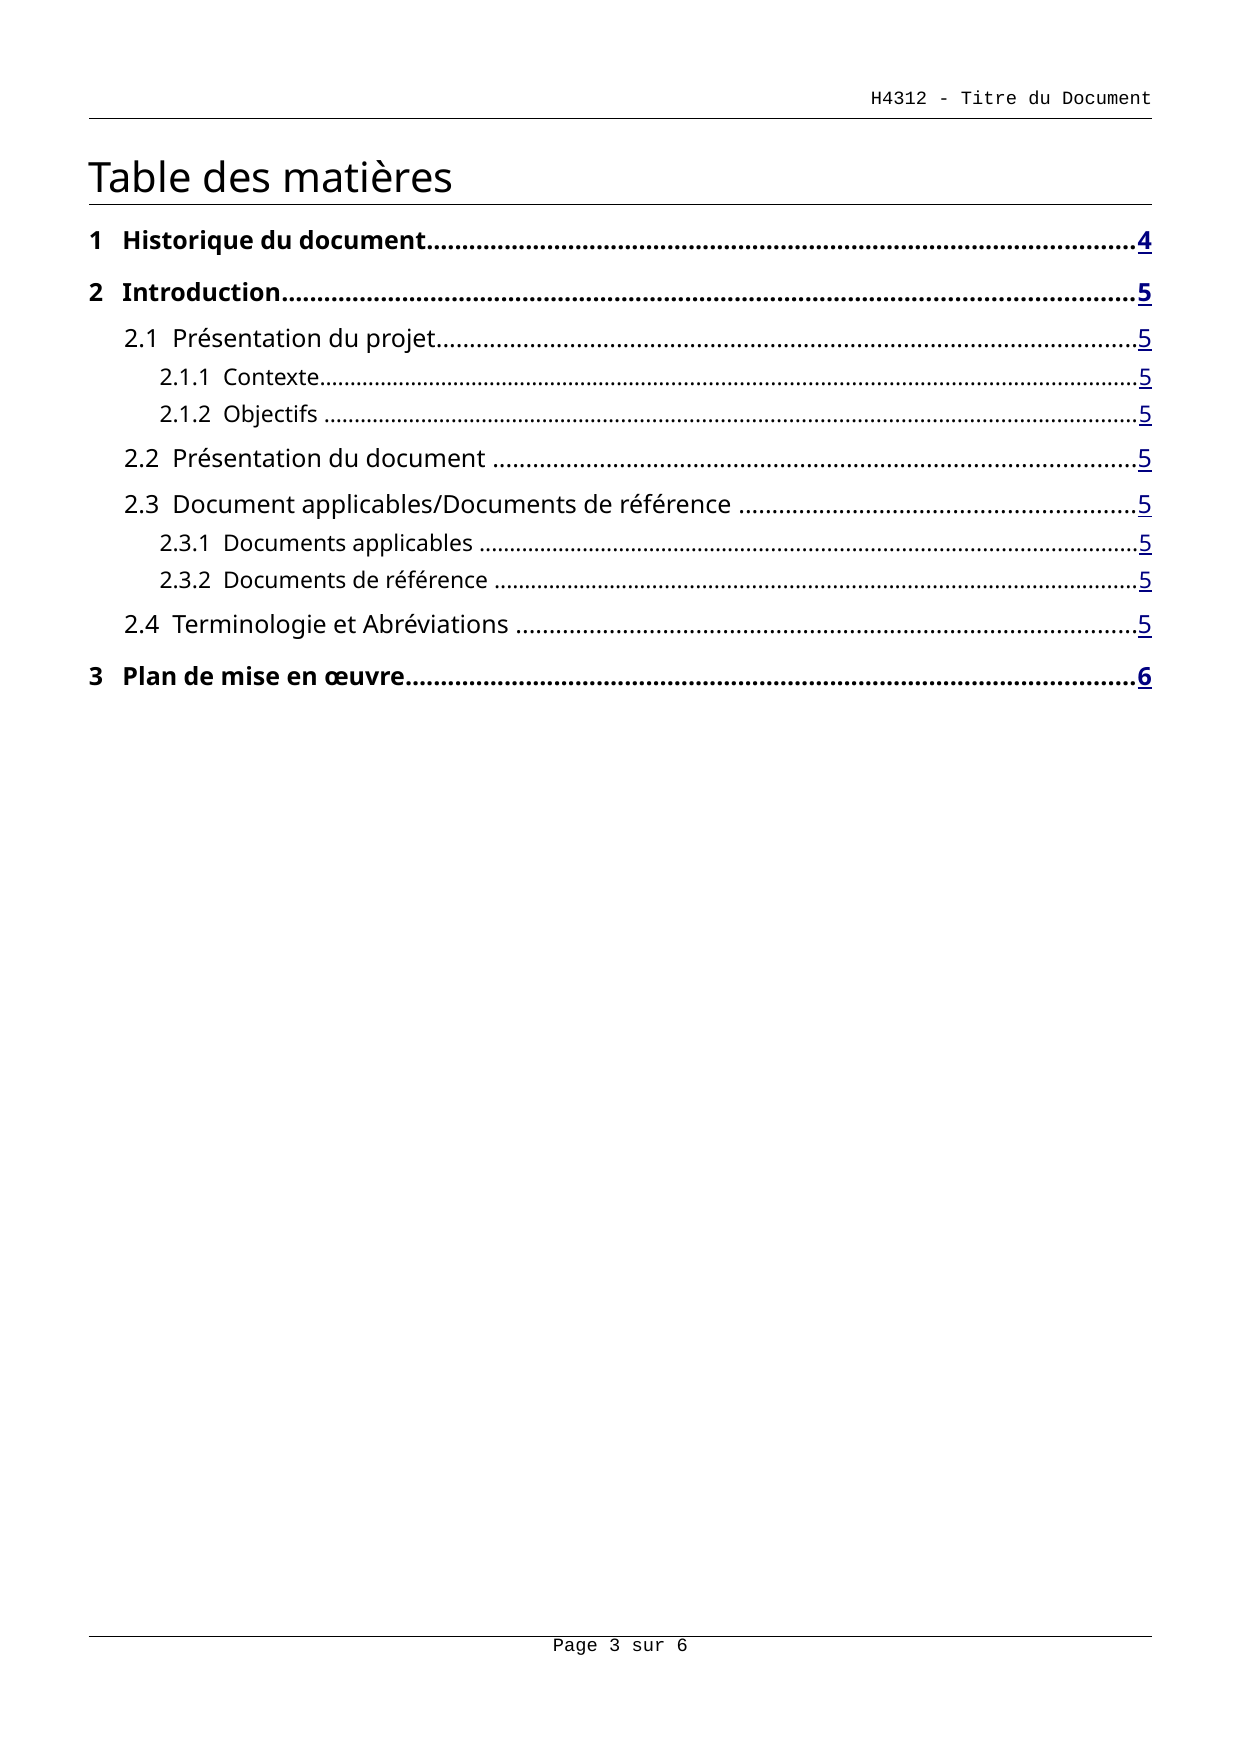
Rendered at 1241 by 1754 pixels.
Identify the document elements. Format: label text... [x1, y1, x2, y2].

text 2 Introduction 5 [88, 275, 1152, 309]
text 2.1.2 Objectifs 5 [159, 398, 1152, 429]
text 2.2 Présentation du document 5 [124, 441, 1152, 475]
text 2.3.1 Documents applicables 5 [159, 527, 1152, 558]
text 2.3 Document applicables/Documents de référence 5 [124, 487, 1152, 521]
text 2.3.2 Documents de référence 5 [159, 564, 1152, 595]
text 2.4 Terminologie et Abréviations 5 [124, 607, 1152, 641]
text 1 Historique du document 4 [88, 223, 1152, 257]
text 3 Plan de mise en œuvre 6 [88, 659, 1152, 693]
text Table des matières [88, 147, 1152, 205]
text 2.1.1 Contexte 5 [159, 361, 1152, 392]
text 2.1 Présentation du projet 5 [124, 321, 1152, 355]
